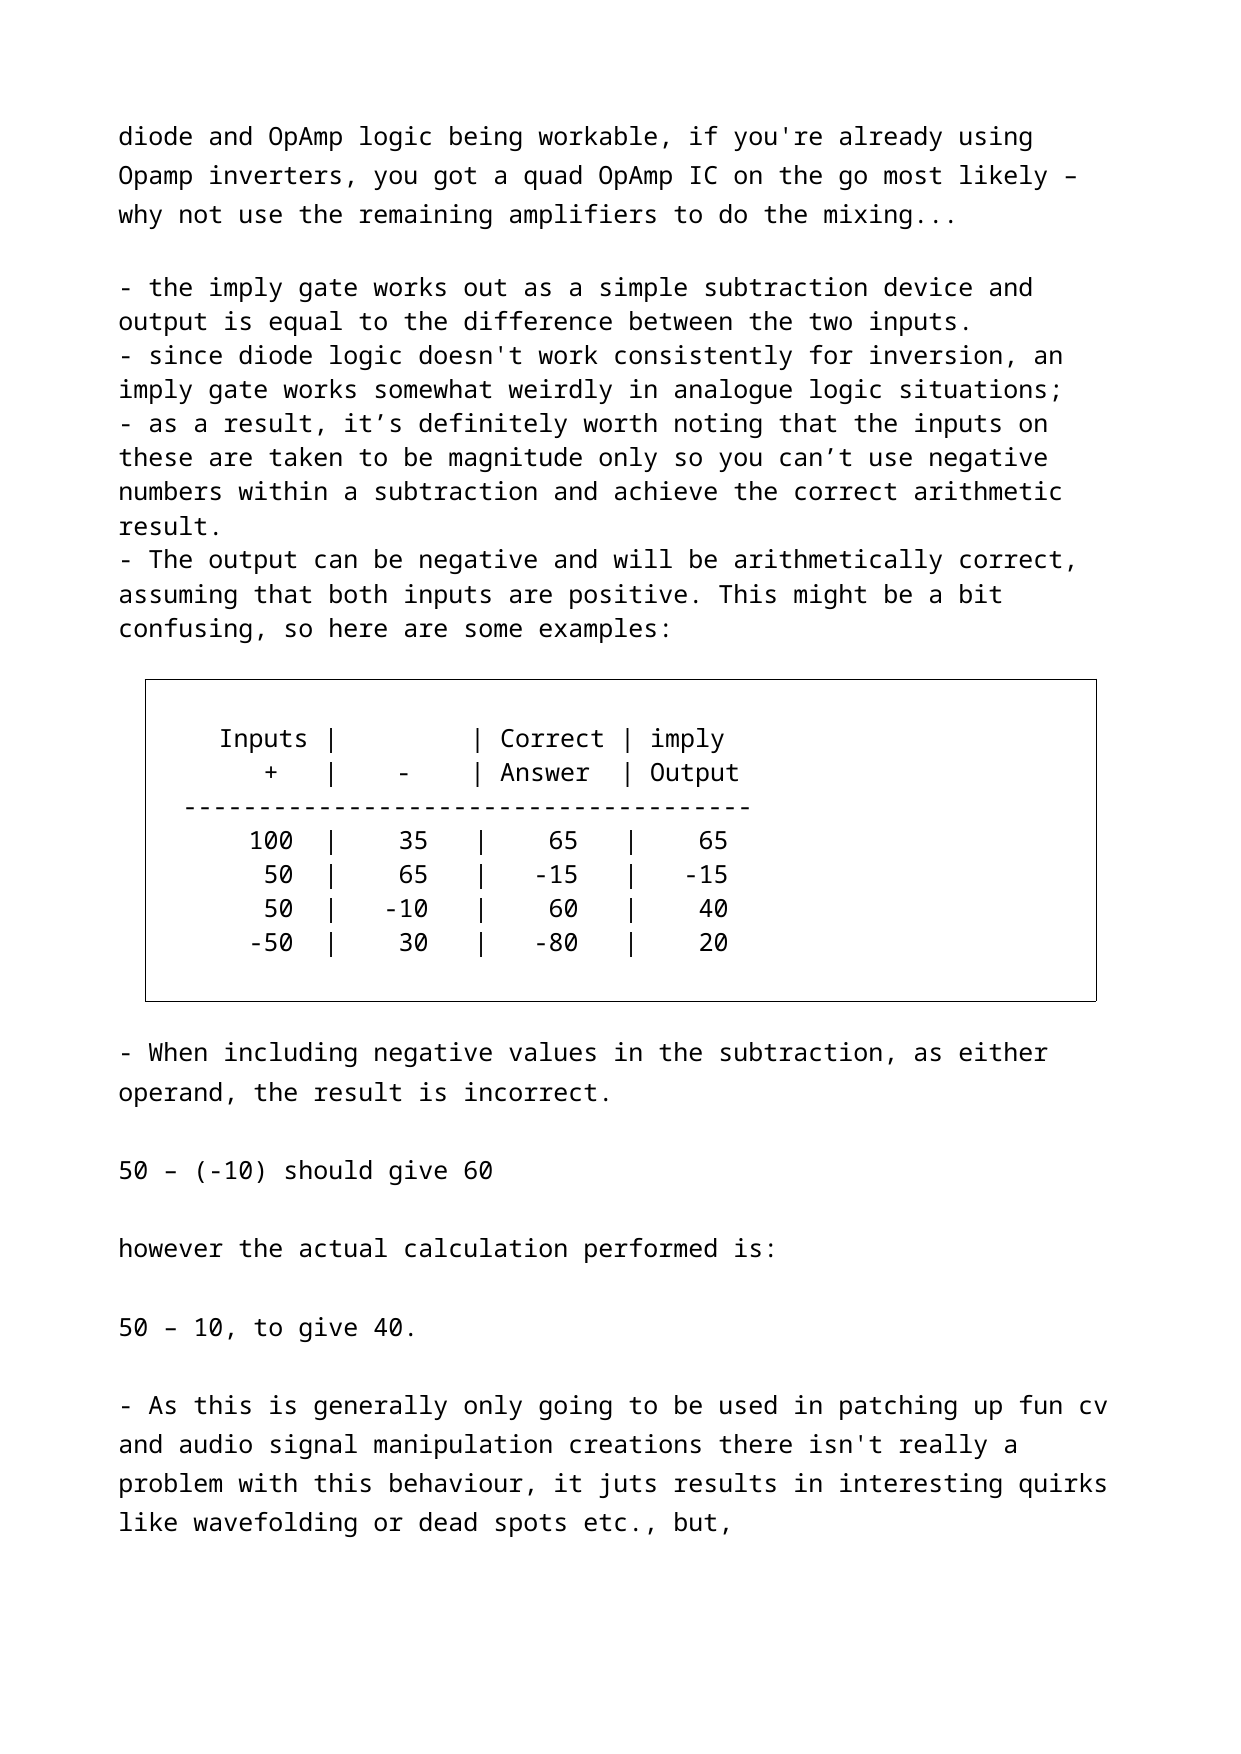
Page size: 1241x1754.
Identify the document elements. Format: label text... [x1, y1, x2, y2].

text - as a result, it’s definitely worth noting that the inputs on these are taken to be magnitude only so you can’t use negative numbers within a subtraction and achieve the correct arithmetic result. [118, 406, 1122, 542]
text 50 – (-10) should give 60 [118, 1153, 1122, 1187]
text - the imply gate works out as a simple subtraction device and output is equal to the difference between the two inputs. [118, 270, 1122, 338]
text 50 – 10, to give 40. [118, 1309, 1122, 1382]
text Inputs | | Correct | imply [146, 712, 1096, 747]
text diode and OpAmp logic being workable, if you're already using Opamp inverters, you got a quad OpAmp IC on the go most likely – why not use the remaining amplifiers to do the mixing... [118, 118, 1122, 231]
text + | - | Answer | Output [146, 747, 1096, 781]
text 50 | -10 | 60 | 40 [146, 883, 1096, 917]
text - As this is generally only going to be used in patching up fun cv and audio signal manipulation creations there isn't really a problem with this behaviour, it juts results in interesting quirks like wavefolding or dead spots etc., but, [118, 1388, 1122, 1539]
text - since diode logic doesn't work consistently for inversion, an imply gate works somewhat weirdly in analogue logic situations; [118, 338, 1122, 406]
text however the actual calculation performed is: [118, 1231, 1122, 1265]
text - The output can be negative and will be arithmetically correct, assuming that both inputs are positive. This might be a bit confusing, so here are some examples: [118, 542, 1122, 644]
text 100 | 35 | 65 | 65 [146, 815, 1096, 849]
text - When including negative values in the subtraction, as either operand, the result is incorrect. [118, 1035, 1122, 1108]
text -50 | 30 | -80 | 20 [146, 917, 1096, 959]
text -------------------------------------- [146, 781, 1096, 815]
text 50 | 65 | -15 | -15 [146, 849, 1096, 883]
